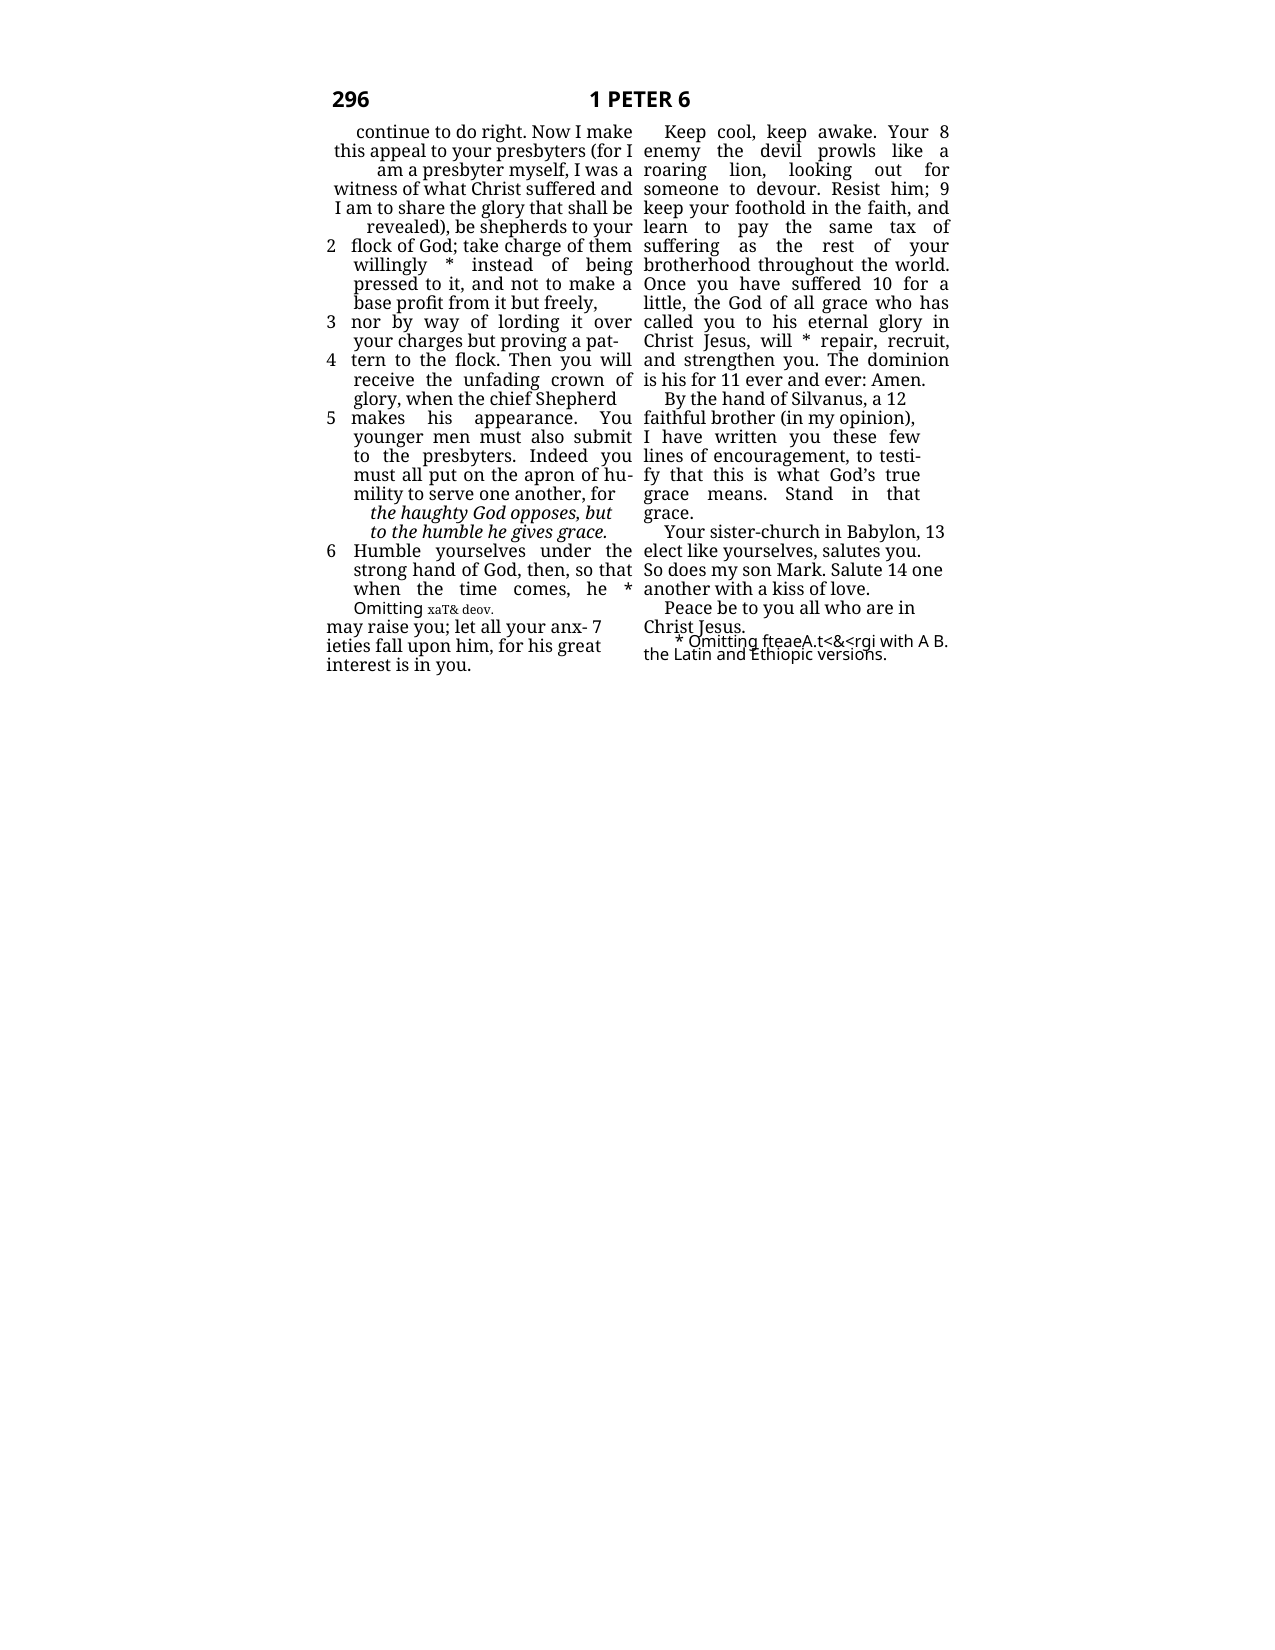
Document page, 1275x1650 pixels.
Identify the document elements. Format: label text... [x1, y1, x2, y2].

text continue to do right. Now I make this appeal to your presbyters (for I am a presbyter myself, I was a witness of what Christ suffered and I am to share the glory that shall be revealed), be shepherds to your [326, 123, 633, 237]
text Peace be to you all who are in Christ Jesus. [643, 599, 950, 638]
list makes his appearance. You younger men must also submit to the presbyters. Indeed you must all put on the apron of hu­mility to serve one another, for [326, 409, 633, 504]
text By the hand of Silvanus, a 12 faithful brother (in my opinion), [643, 390, 950, 428]
list Humble yourselves under the strong hand of God, then, so that when the time comes, he * Omitting xaT& deov. [326, 542, 633, 618]
text Your sister-church in Babylon, 13 elect like yourselves, salutes you. [643, 523, 950, 561]
text * Omitting fteaeA.t<&<rgi with A B. the Latin and Ethiopic versions. [643, 638, 950, 663]
text So does my son Mark. Salute 14 one another with a kiss of love. [643, 561, 950, 599]
list tern to the flock. Then you will receive the unfading crown of glory, when the chief Shepherd [326, 352, 633, 409]
text the haughty God opposes, but to the humble he gives grace. [370, 504, 633, 542]
list nor by way of lording it over your charges but proving a pat- [326, 313, 633, 352]
text may raise you; let all your anx- 7 ieties fall upon him, for his great interest is in you. [326, 618, 633, 676]
list flock of God; take charge of them willingly * instead of being pressed to it, and not to make a base profit from it but freely, [326, 237, 633, 313]
text Keep cool, keep awake. Your 8 enemy the devil prowls like a roaring lion, looking out for someone to devour. Resist him; 9 keep your foothold in the faith, and learn to pay the same tax of suffering as the rest of your brotherhood throughout the world. Once you have suffered 10 for a little, the God of all grace who has called you to his eter­nal glory in Christ Jesus, will * repair, recruit, and strengthen you. The dominion is his for 11 ever and ever: Amen. [643, 123, 950, 390]
text I have written you these few lines of encouragement, to testi­fy that this is what God’s true grace means. Stand in that grace. [643, 428, 921, 523]
